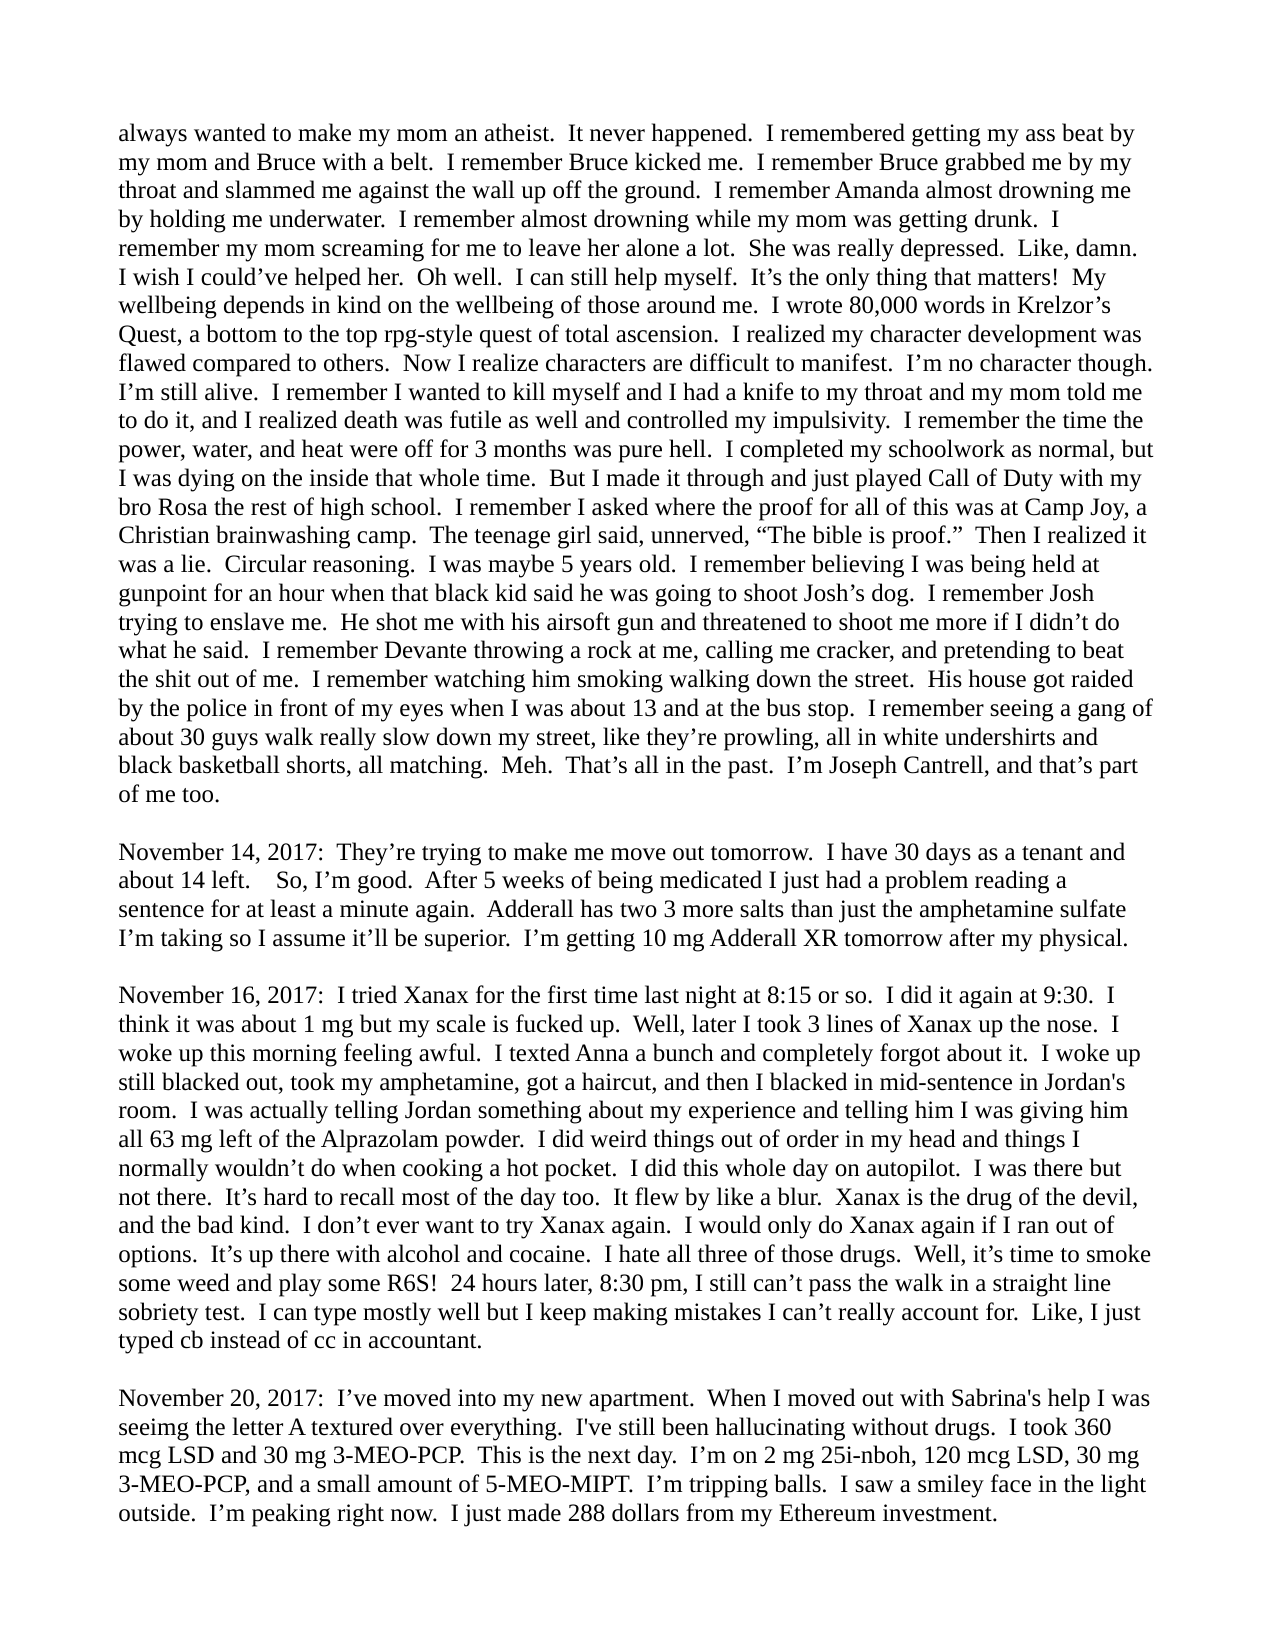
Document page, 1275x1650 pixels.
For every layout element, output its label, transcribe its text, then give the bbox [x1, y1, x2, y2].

text always wanted to make my mom an atheist. It never happened. I remembered getting my ass beat by my mom and Bruce with a belt. I remember Bruce kicked me. I remember Bruce grabbed me by my throat and slammed me against the wall up off the ground. I remember Amanda almost drowning me by holding me underwater. I remember almost drowning while my mom was getting drunk. I remember my mom screaming for me to leave her alone a lot. She was really depressed. Like, damn. I wish I could’ve helped her. Oh well. I can still help myself. It’s the only thing that matters! My wellbeing depends in kind on the wellbeing of those around me. I wrote 80,000 words in Krelzor’s Quest, a bottom to the top rpg-style quest of total ascension. I realized my character development was flawed compared to others. Now I realize characters are difficult to manifest. I’m no character though. I’m still alive. I remember I wanted to kill myself and I had a knife to my throat and my mom told me to do it, and I realized death was futile as well and controlled my impulsivity. I remember the time the power, water, and heat were off for 3 months was pure hell. I completed my schoolwork as normal, but I was dying on the inside that whole time. But I made it through and just played Call of Duty with my bro Rosa the rest of high school. I remember I asked where the proof for all of this was at Camp Joy, a Christian brainwashing camp. The teenage girl said, unnerved, “The bible is proof.” Then I realized it was a lie. Circular reasoning. I was maybe 5 years old. I remember believing I was being held at gunpoint for an hour when that black kid said he was going to shoot Josh’s dog. I remember Josh trying to enslave me. He shot me with his airsoft gun and threatened to shoot me more if I didn’t do what he said. I remember Devante throwing a rock at me, calling me cracker, and pretending to beat the shit out of me. I remember watching him smoking walking down the street. His house got raided by the police in front of my eyes when I was about 13 and at the bus stop. I remember seeing a gang of about 30 guys walk really slow down my street, like they’re prowling, all in white undershirts and black basketball shorts, all matching. Meh. That’s all in the past. I’m Joseph Cantrell, and that’s part of me too. [118, 118, 1157, 808]
text November 14, 2017: They’re trying to make me move out tomorrow. I have 30 days as a tenant and about 14 left. So, I’m good. After 5 weeks of being medicated I just had a problem reading a sentence for at least a minute again. Adderall has two 3 more salts than just the amphetamine sulfate I’m taking so I assume it’ll be superior. I’m getting 10 mg Adderall XR tomorrow after my physical. [118, 837, 1157, 952]
text November 20, 2017: I’ve moved into my new apartment. When I moved out with Sabrina's help I was seeimg the letter A textured over everything. I've still been hallucinating without drugs. I took 360 mcg LSD and 30 mg 3-MEO-PCP. This is the next day. I’m on 2 mg 25i-nboh, 120 mcg LSD, 30 mg 3-MEO-PCP, and a small amount of 5-MEO-MIPT. I’m tripping balls. I saw a smiley face in the light outside. I’m peaking right now. I just made 288 dollars from my Ethereum investment. [118, 1383, 1157, 1527]
text November 16, 2017: I tried Xanax for the first time last night at 8:15 or so. I did it again at 9:30. I think it was about 1 mg but my scale is fucked up. Well, later I took 3 lines of Xanax up the nose. I woke up this morning feeling awful. I texted Anna a bunch and completely forgot about it. I woke up still blacked out, took my amphetamine, got a haircut, and then I blacked in mid-sentence in Jordan's room. I was actually telling Jordan something about my experience and telling him I was giving him all 63 mg left of the Alprazolam powder. I did weird things out of order in my head and things I normally wouldn’t do when cooking a hot pocket. I did this whole day on autopilot. I was there but not there. It’s hard to recall most of the day too. It flew by like a blur. Xanax is the drug of the devil, and the bad kind. I don’t ever want to try Xanax again. I would only do Xanax again if I ran out of options. It’s up there with alcohol and cocaine. I hate all three of those drugs. Well, it’s time to smoke some weed and play some R6S! 24 hours later, 8:30 pm, I still can’t pass the walk in a straight line sobriety test. I can type mostly well but I keep making mistakes I can’t really account for. Like, I just typed cb instead of cc in accountant. [118, 981, 1157, 1354]
